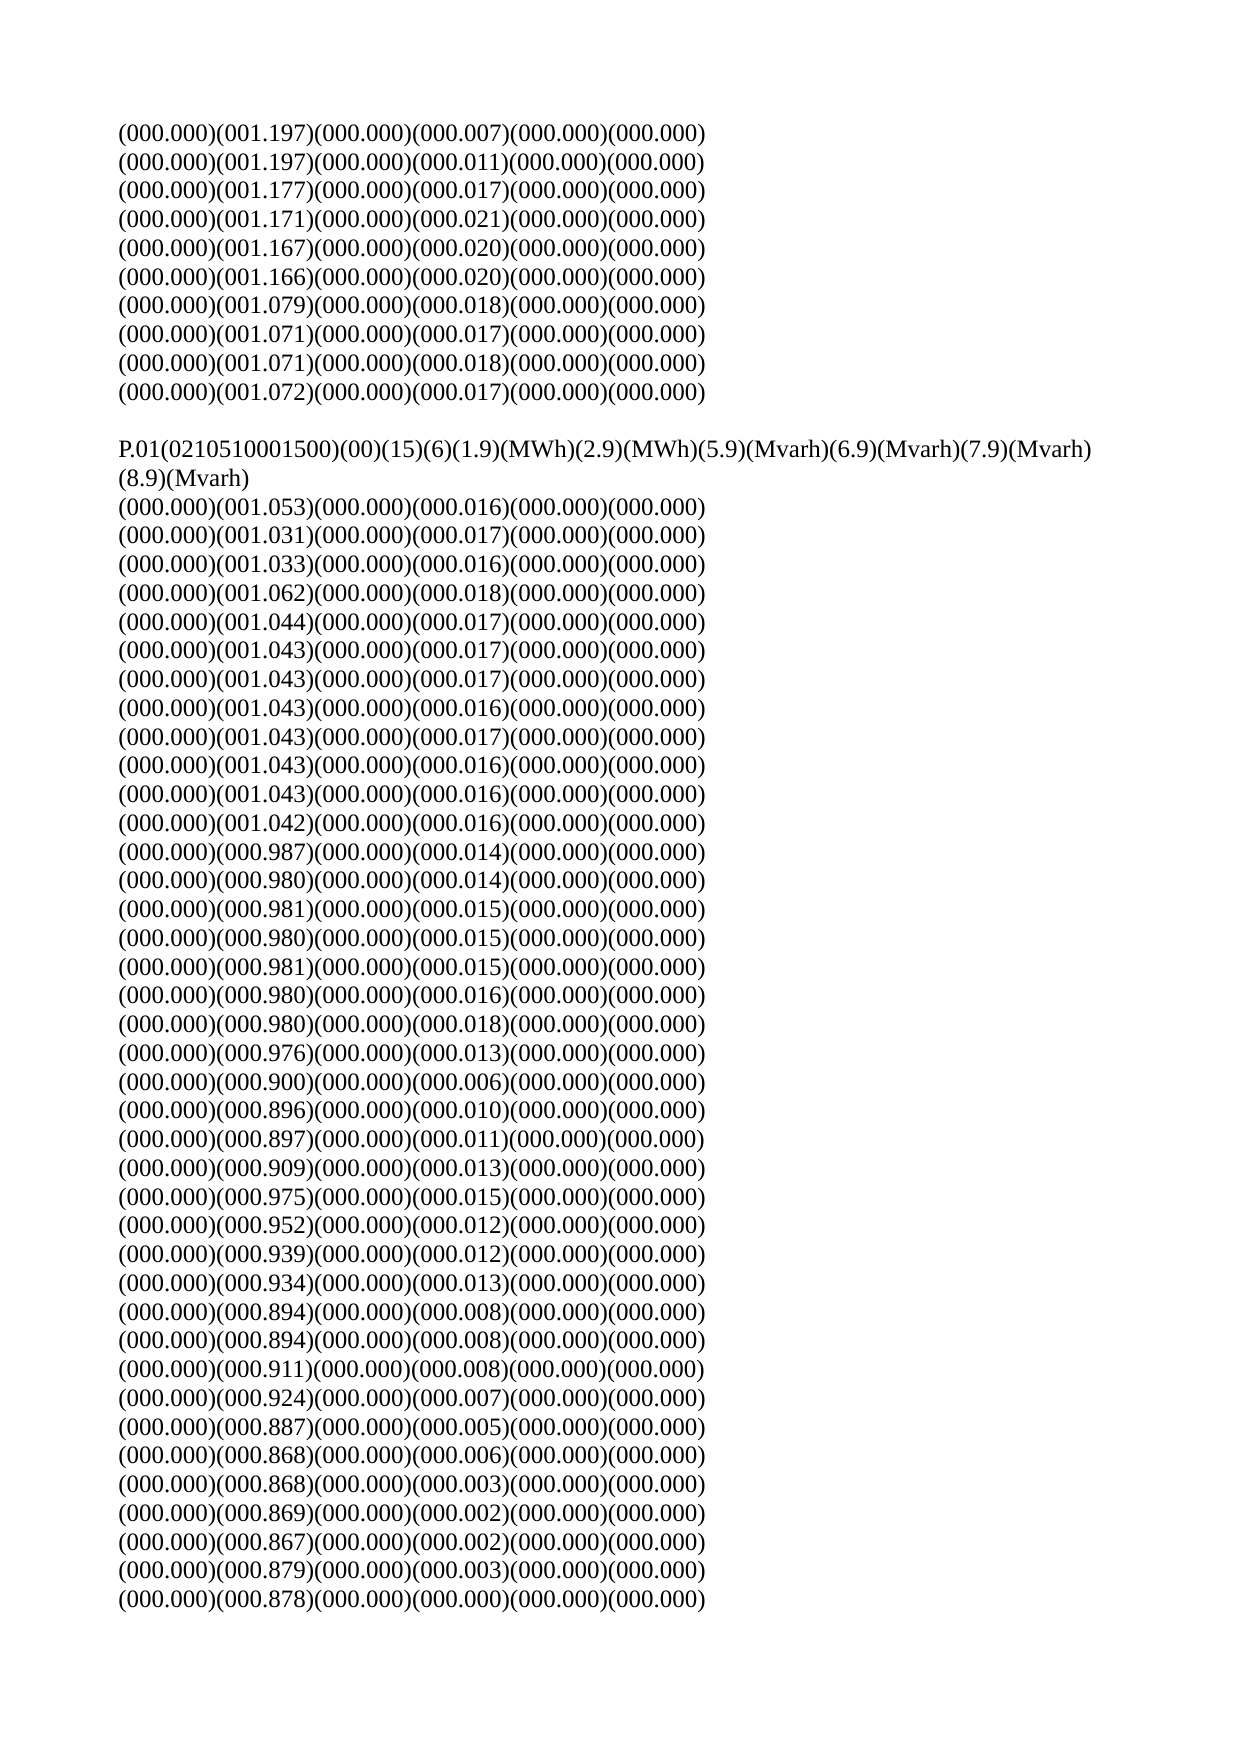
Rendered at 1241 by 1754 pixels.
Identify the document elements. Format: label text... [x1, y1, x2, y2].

text (000.000)(001.043)(000.000)(000.016)(000.000)(000.000) [118, 779, 1122, 808]
text (000.000)(001.043)(000.000)(000.017)(000.000)(000.000) [118, 664, 1122, 693]
text (000.000)(000.939)(000.000)(000.012)(000.000)(000.000) [118, 1239, 1122, 1268]
text (000.000)(001.043)(000.000)(000.017)(000.000)(000.000) [118, 636, 1122, 664]
text (000.000)(001.044)(000.000)(000.017)(000.000)(000.000) [118, 607, 1122, 636]
text (000.000)(000.900)(000.000)(000.006)(000.000)(000.000) [118, 1067, 1122, 1096]
text (000.000)(001.197)(000.000)(000.011)(000.000)(000.000) [118, 147, 1122, 176]
text (000.000)(000.981)(000.000)(000.015)(000.000)(000.000) [118, 894, 1122, 923]
text (000.000)(001.042)(000.000)(000.016)(000.000)(000.000) [118, 808, 1122, 837]
text (000.000)(000.976)(000.000)(000.013)(000.000)(000.000) [118, 1038, 1122, 1067]
text (000.000)(000.980)(000.000)(000.018)(000.000)(000.000) [118, 1009, 1122, 1038]
text (000.000)(000.869)(000.000)(000.002)(000.000)(000.000) [118, 1498, 1122, 1527]
text (000.000)(000.980)(000.000)(000.015)(000.000)(000.000) [118, 923, 1122, 952]
text (000.000)(001.071)(000.000)(000.018)(000.000)(000.000) [118, 348, 1122, 377]
text (000.000)(000.868)(000.000)(000.003)(000.000)(000.000) [118, 1469, 1122, 1498]
text (000.000)(001.043)(000.000)(000.016)(000.000)(000.000) [118, 693, 1122, 722]
text (000.000)(000.868)(000.000)(000.006)(000.000)(000.000) [118, 1441, 1122, 1469]
text (000.000)(000.987)(000.000)(000.014)(000.000)(000.000) [118, 837, 1122, 866]
text (000.000)(000.911)(000.000)(000.008)(000.000)(000.000) [118, 1354, 1122, 1383]
text (000.000)(001.043)(000.000)(000.017)(000.000)(000.000) [118, 722, 1122, 751]
text (000.000)(000.924)(000.000)(000.007)(000.000)(000.000) [118, 1383, 1122, 1412]
text (000.000)(001.166)(000.000)(000.020)(000.000)(000.000) [118, 262, 1122, 291]
text (000.000)(000.980)(000.000)(000.014)(000.000)(000.000) [118, 866, 1122, 894]
text (000.000)(000.879)(000.000)(000.003)(000.000)(000.000) [118, 1556, 1122, 1584]
text (000.000)(000.896)(000.000)(000.010)(000.000)(000.000) [118, 1096, 1122, 1124]
text (000.000)(001.072)(000.000)(000.017)(000.000)(000.000) [118, 377, 1122, 406]
text (000.000)(000.980)(000.000)(000.016)(000.000)(000.000) [118, 981, 1122, 1009]
text (000.000)(001.043)(000.000)(000.016)(000.000)(000.000) [118, 751, 1122, 779]
text (000.000)(000.867)(000.000)(000.002)(000.000)(000.000) [118, 1527, 1122, 1556]
text (000.000)(000.975)(000.000)(000.015)(000.000)(000.000) [118, 1182, 1122, 1211]
text (000.000)(000.897)(000.000)(000.011)(000.000)(000.000) [118, 1124, 1122, 1153]
text P.01(0210510001500)(00)(15)(6)(1.9)(MWh)(2.9)(MWh)(5.9)(Mvarh)(6.9)(Mvarh)(7.9)(Mvarh)(8.9)(Mvarh) [118, 434, 1122, 492]
text (000.000)(001.197)(000.000)(000.007)(000.000)(000.000) [118, 118, 1122, 147]
text (000.000)(000.878)(000.000)(000.000)(000.000)(000.000) [118, 1584, 1122, 1613]
text (000.000)(000.934)(000.000)(000.013)(000.000)(000.000) [118, 1268, 1122, 1297]
text (000.000)(001.033)(000.000)(000.016)(000.000)(000.000) [118, 549, 1122, 578]
text (000.000)(000.952)(000.000)(000.012)(000.000)(000.000) [118, 1211, 1122, 1239]
text (000.000)(001.079)(000.000)(000.018)(000.000)(000.000) [118, 291, 1122, 319]
text (000.000)(001.031)(000.000)(000.017)(000.000)(000.000) [118, 521, 1122, 549]
text (000.000)(000.894)(000.000)(000.008)(000.000)(000.000) [118, 1326, 1122, 1354]
text (000.000)(000.887)(000.000)(000.005)(000.000)(000.000) [118, 1412, 1122, 1441]
text (000.000)(001.177)(000.000)(000.017)(000.000)(000.000) [118, 176, 1122, 204]
text (000.000)(001.053)(000.000)(000.016)(000.000)(000.000) [118, 492, 1122, 521]
text (000.000)(000.894)(000.000)(000.008)(000.000)(000.000) [118, 1297, 1122, 1326]
text (000.000)(000.981)(000.000)(000.015)(000.000)(000.000) [118, 952, 1122, 981]
text (000.000)(001.171)(000.000)(000.021)(000.000)(000.000) [118, 204, 1122, 233]
text (000.000)(001.167)(000.000)(000.020)(000.000)(000.000) [118, 233, 1122, 262]
text (000.000)(000.909)(000.000)(000.013)(000.000)(000.000) [118, 1153, 1122, 1182]
text (000.000)(001.071)(000.000)(000.017)(000.000)(000.000) [118, 319, 1122, 348]
text (000.000)(001.062)(000.000)(000.018)(000.000)(000.000) [118, 578, 1122, 607]
